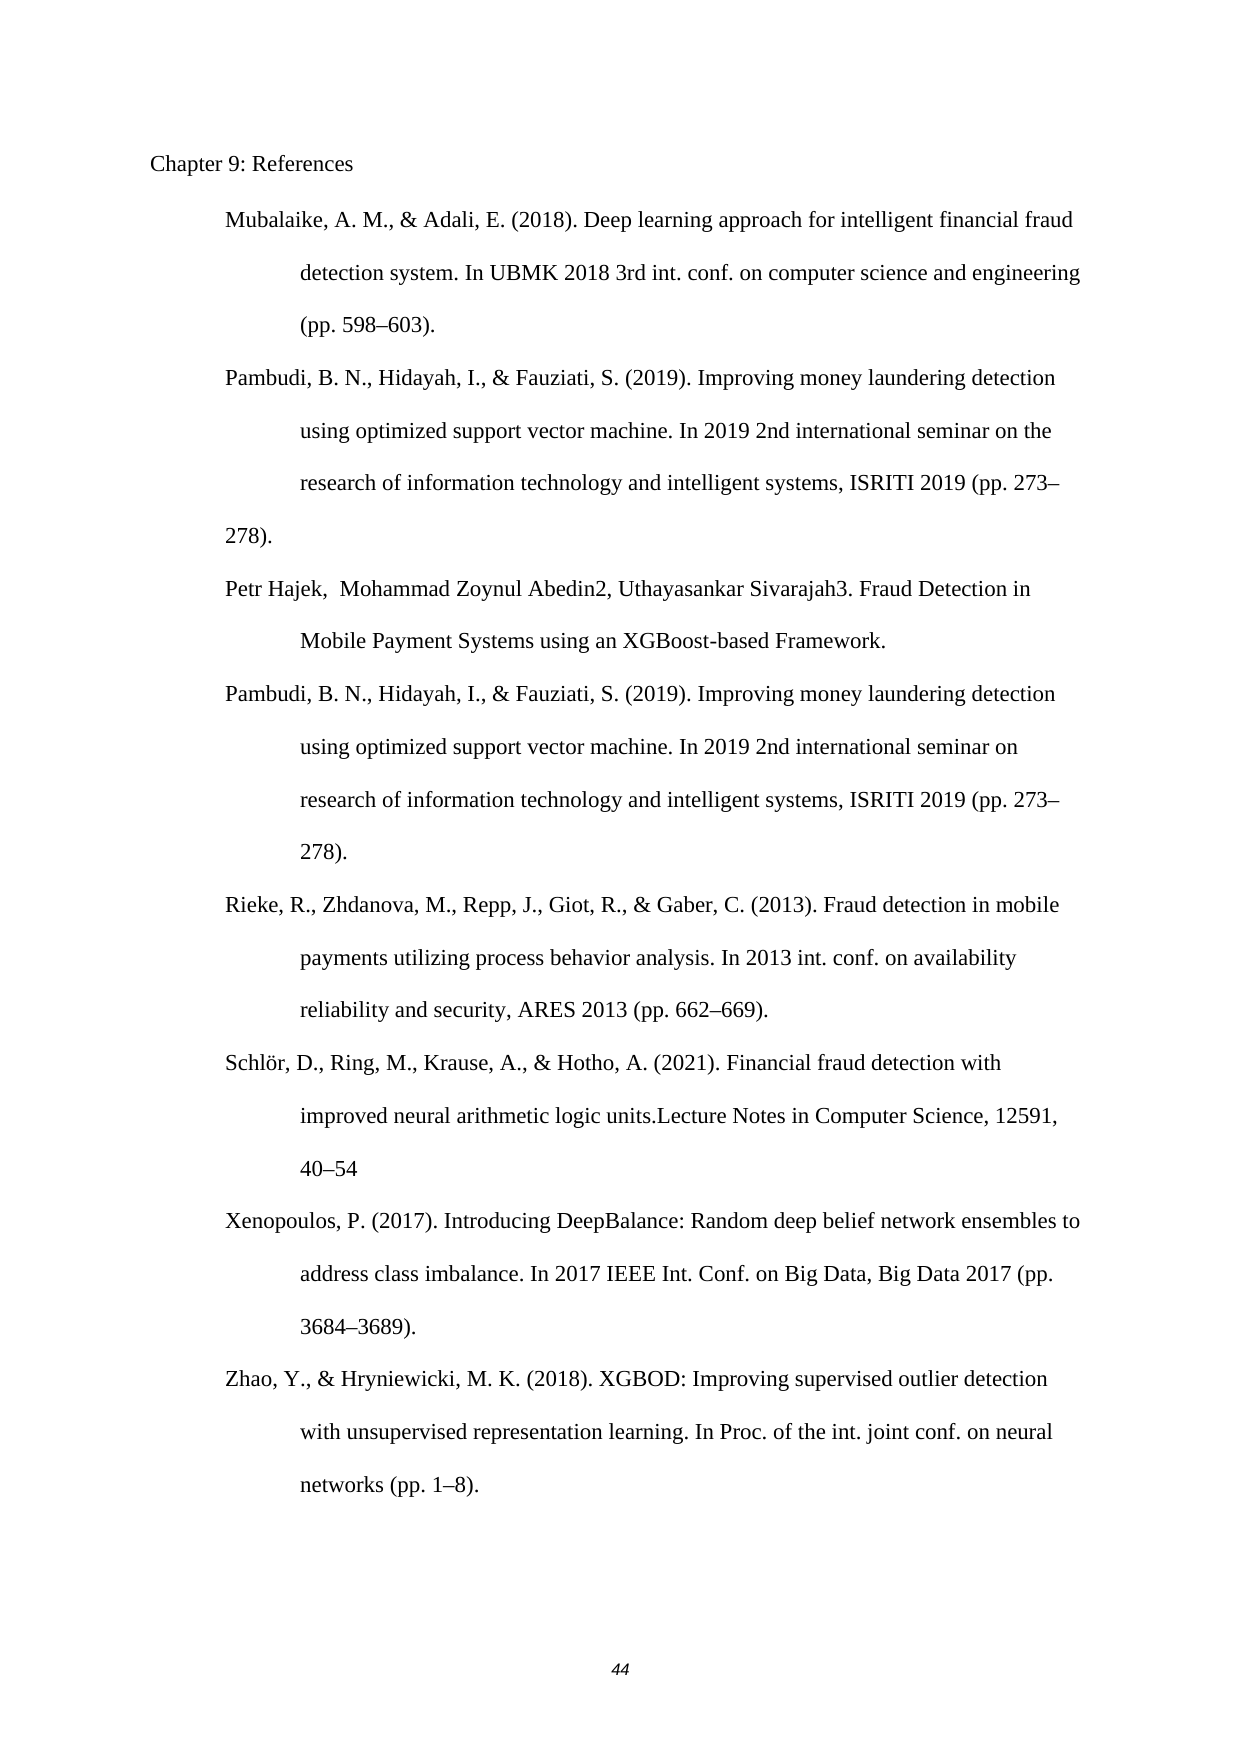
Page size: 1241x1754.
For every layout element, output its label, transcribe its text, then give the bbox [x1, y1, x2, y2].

text Schlör, D., Ring, M., Krause, A., & Hotho, A. (2021). Financial fraud detection with improved neural arithmetic logic units.Lecture Notes in Computer Science, 12591, 40–54 [225, 1049, 1091, 1181]
text Rieke, R., Zhdanova, M., Repp, J., Giot, R., & Gaber, C. (2013). Fraud detection in mobile payments utilizing process behavior analysis. In 2013 int. conf. on availability reliability and security, ARES 2013 (pp. 662–669). [225, 891, 1091, 1023]
text Pambudi, B. N., Hidayah, I., & Fauziati, S. (2019). Improving money laundering detection using optimized support vector machine. In 2019 2nd international seminar on the research of information technology and intelligent systems, ISRITI 2019 (pp. 273–278). [225, 364, 1091, 548]
text Mubalaike, A. M., & Adali, E. (2018). Deep learning approach for intelligent financial fraud detection system. In UBMK 2018 3rd int. conf. on computer science and engineering (pp. 598–603). [225, 206, 1091, 338]
text Zhao, Y., & Hryniewicki, M. K. (2018). XGBOD: Improving supervised outlier detection with unsupervised representation learning. In Proc. of the int. joint conf. on neural networks (pp. 1–8). [225, 1365, 1091, 1497]
text Pambudi, B. N., Hidayah, I., & Fauziati, S. (2019). Improving money laundering detection using optimized support vector machine. In 2019 2nd international seminar on research of information technology and intelligent systems, ISRITI 2019 (pp. 273– 278). [225, 680, 1091, 865]
text Xenopoulos, P. (2017). Introducing DeepBalance: Random deep belief network ensembles to address class imbalance. In 2017 IEEE Int. Conf. on Big Data, Big Data 2017 (pp. 3684–3689). [225, 1207, 1091, 1339]
text Petr Hajek, Mohammad Zoynul Abedin2, Uthayasankar Sivarajah3. Fraud Detection in Mobile Payment Systems using an XGBoost‑based Framework. [225, 575, 1091, 654]
